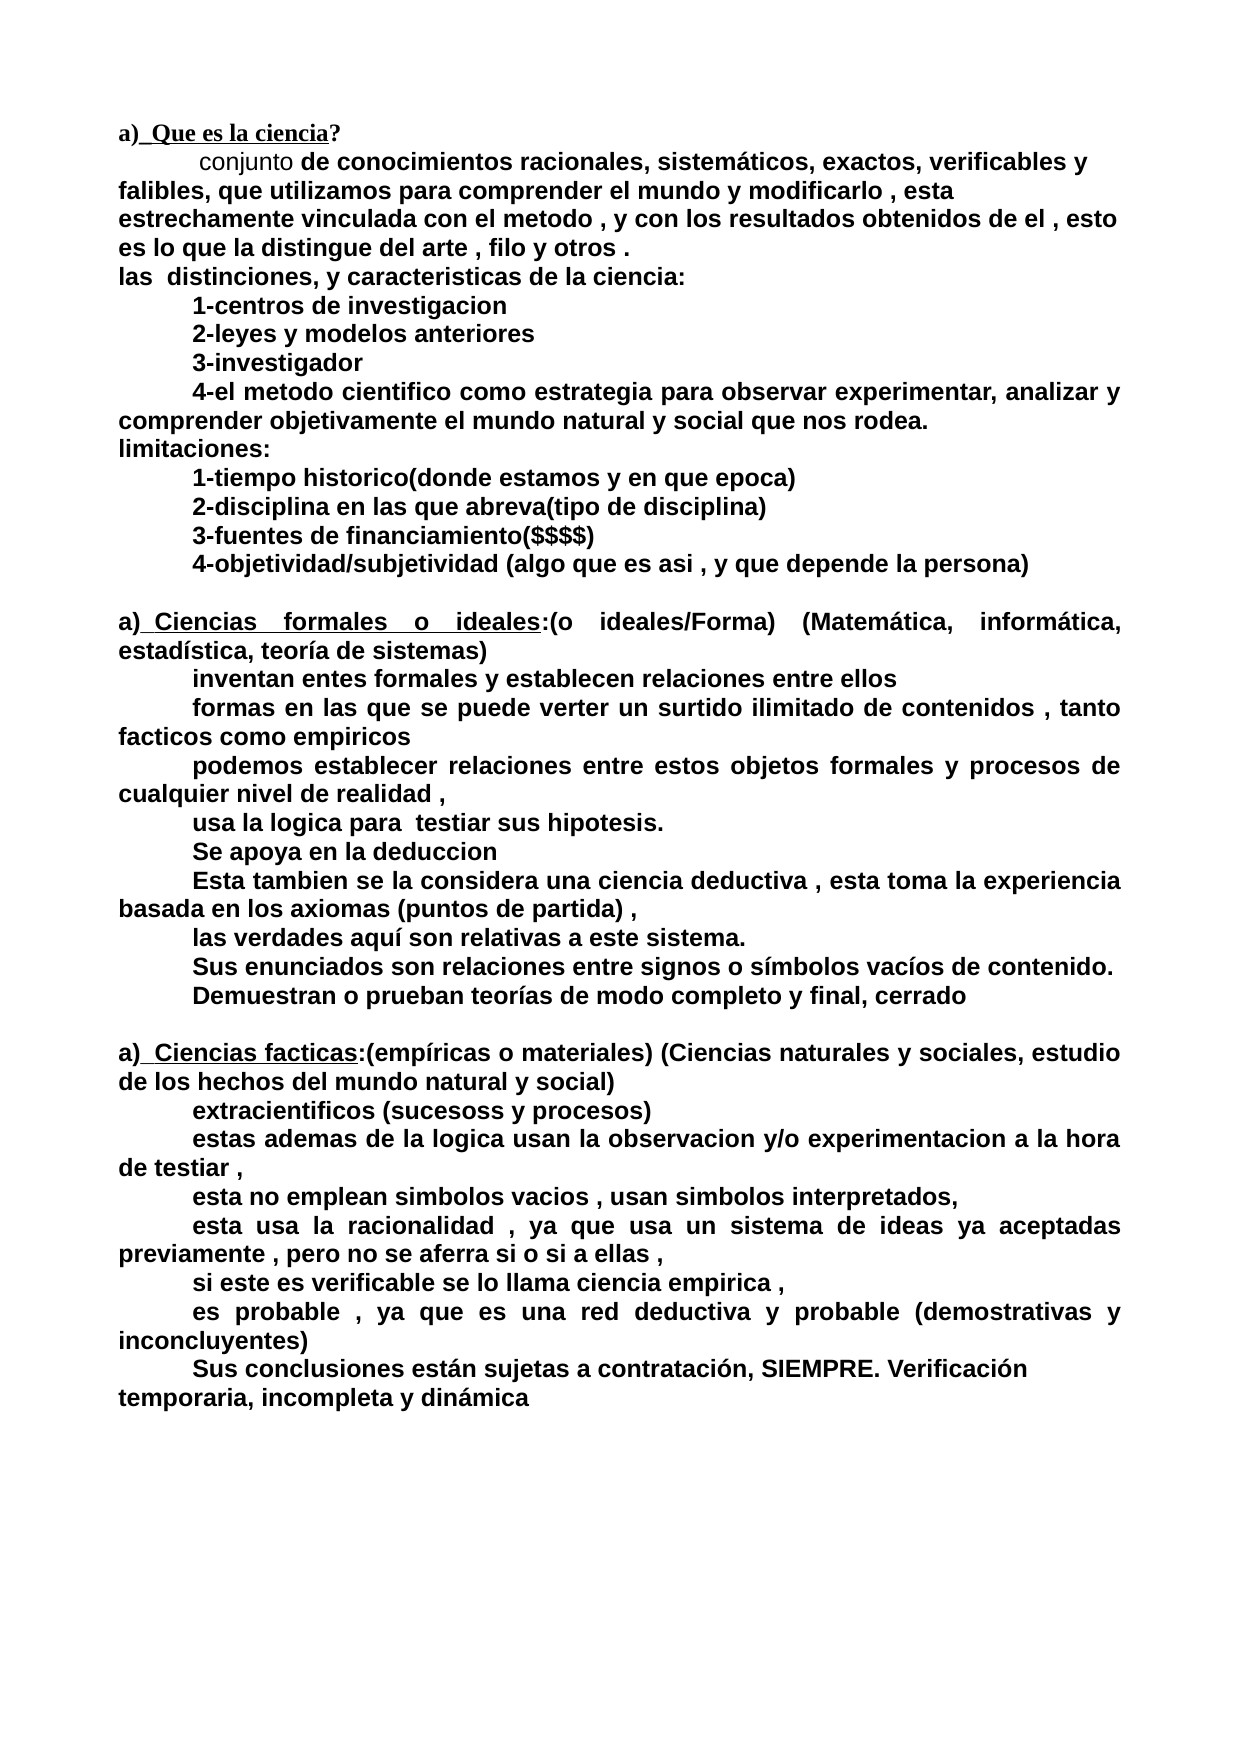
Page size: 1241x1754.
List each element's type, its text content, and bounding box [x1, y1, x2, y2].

text ­a)_Que es la ciencia? [118, 118, 1122, 147]
text 1-tiempo historico(donde estamos y en que epoca) [118, 463, 1122, 492]
text 4-el metodo cientifico como estrategia para observar experimentar, analizar y comprender objetivamente el mundo natural y social que nos rodea. [118, 377, 1122, 434]
text temporaria, incompleta y dinámica [118, 1383, 1122, 1412]
text a)_Ciencias facticas:(empíricas o materiales) (Ciencias naturales y sociales, estudio de los hechos del mundo natural y social) [118, 1038, 1122, 1096]
text esta no emplean simbolos vacios , usan simbolos interpretados, [118, 1182, 1122, 1211]
text las distinciones, y caracteristicas de la ciencia: [118, 262, 1122, 291]
text Sus conclusiones están sujetas a contratación, SIEMPRE. Verificación [118, 1354, 1122, 1383]
text Demuestran o prueban teorías de modo completo y final, cerrado [118, 981, 1122, 1009]
text esta usa la racionalidad , ya que usa un sistema de ideas ya aceptadas previamente , pero no se aferra si o si a ellas , [118, 1211, 1122, 1268]
text Esta tambien se la considera una ciencia deductiva , esta toma la experiencia basada en los axiomas (puntos de partida) , [118, 866, 1122, 923]
text Se apoya en la deduccion [118, 837, 1122, 866]
text inventan entes formales y establecen relaciones entre ellos [118, 664, 1122, 693]
text a)_Ciencias formales o ideales:(o ideales/Forma) (Matemática, informática, estadística, teoría de sistemas) [118, 607, 1122, 664]
text extracientificos (sucesoss y procesos) [118, 1096, 1122, 1124]
text Sus enunciados son relaciones entre signos o símbolos vacíos de contenido. [118, 952, 1122, 981]
text 3-investigador [118, 348, 1122, 377]
text usa la logica para testiar sus hipotesis. [118, 808, 1122, 837]
text 2-disciplina en las que abreva(tipo de disciplina) [118, 492, 1122, 521]
text conjunto de conocimientos racionales, sistemáticos, exactos, verificables y falibles, que utilizamos para comprender el mundo y modificarlo , esta estrechamente vinculada con el metodo , y con los resultados obtenidos de el , esto es lo que la distingue del arte , filo y otros . [118, 147, 1122, 262]
text las verdades aquí son relativas a este sistema. [118, 923, 1122, 952]
text es probable , ya que es una red deductiva y probable (demostrativas y inconcluyentes) [118, 1297, 1122, 1354]
text 2-leyes y modelos anteriores [118, 319, 1122, 348]
text 4-objetividad/subjetividad (algo que es asi , y que depende la persona) [118, 549, 1122, 578]
text si este es verificable se lo llama ciencia empirica , [118, 1268, 1122, 1297]
text estas ademas de la logica usan la observacion y/o experimentacion a la hora de testiar , [118, 1124, 1122, 1182]
text 1-centros de investigacion [118, 291, 1122, 319]
text podemos establecer relaciones entre estos objetos formales y procesos de cualquier nivel de realidad , [118, 751, 1122, 808]
text formas en las que se puede verter un surtido ilimitado de contenidos , tanto facticos como empiricos [118, 693, 1122, 751]
text 3-fuentes de financiamiento($$$$) [118, 521, 1122, 549]
text limitaciones: [118, 434, 1122, 463]
